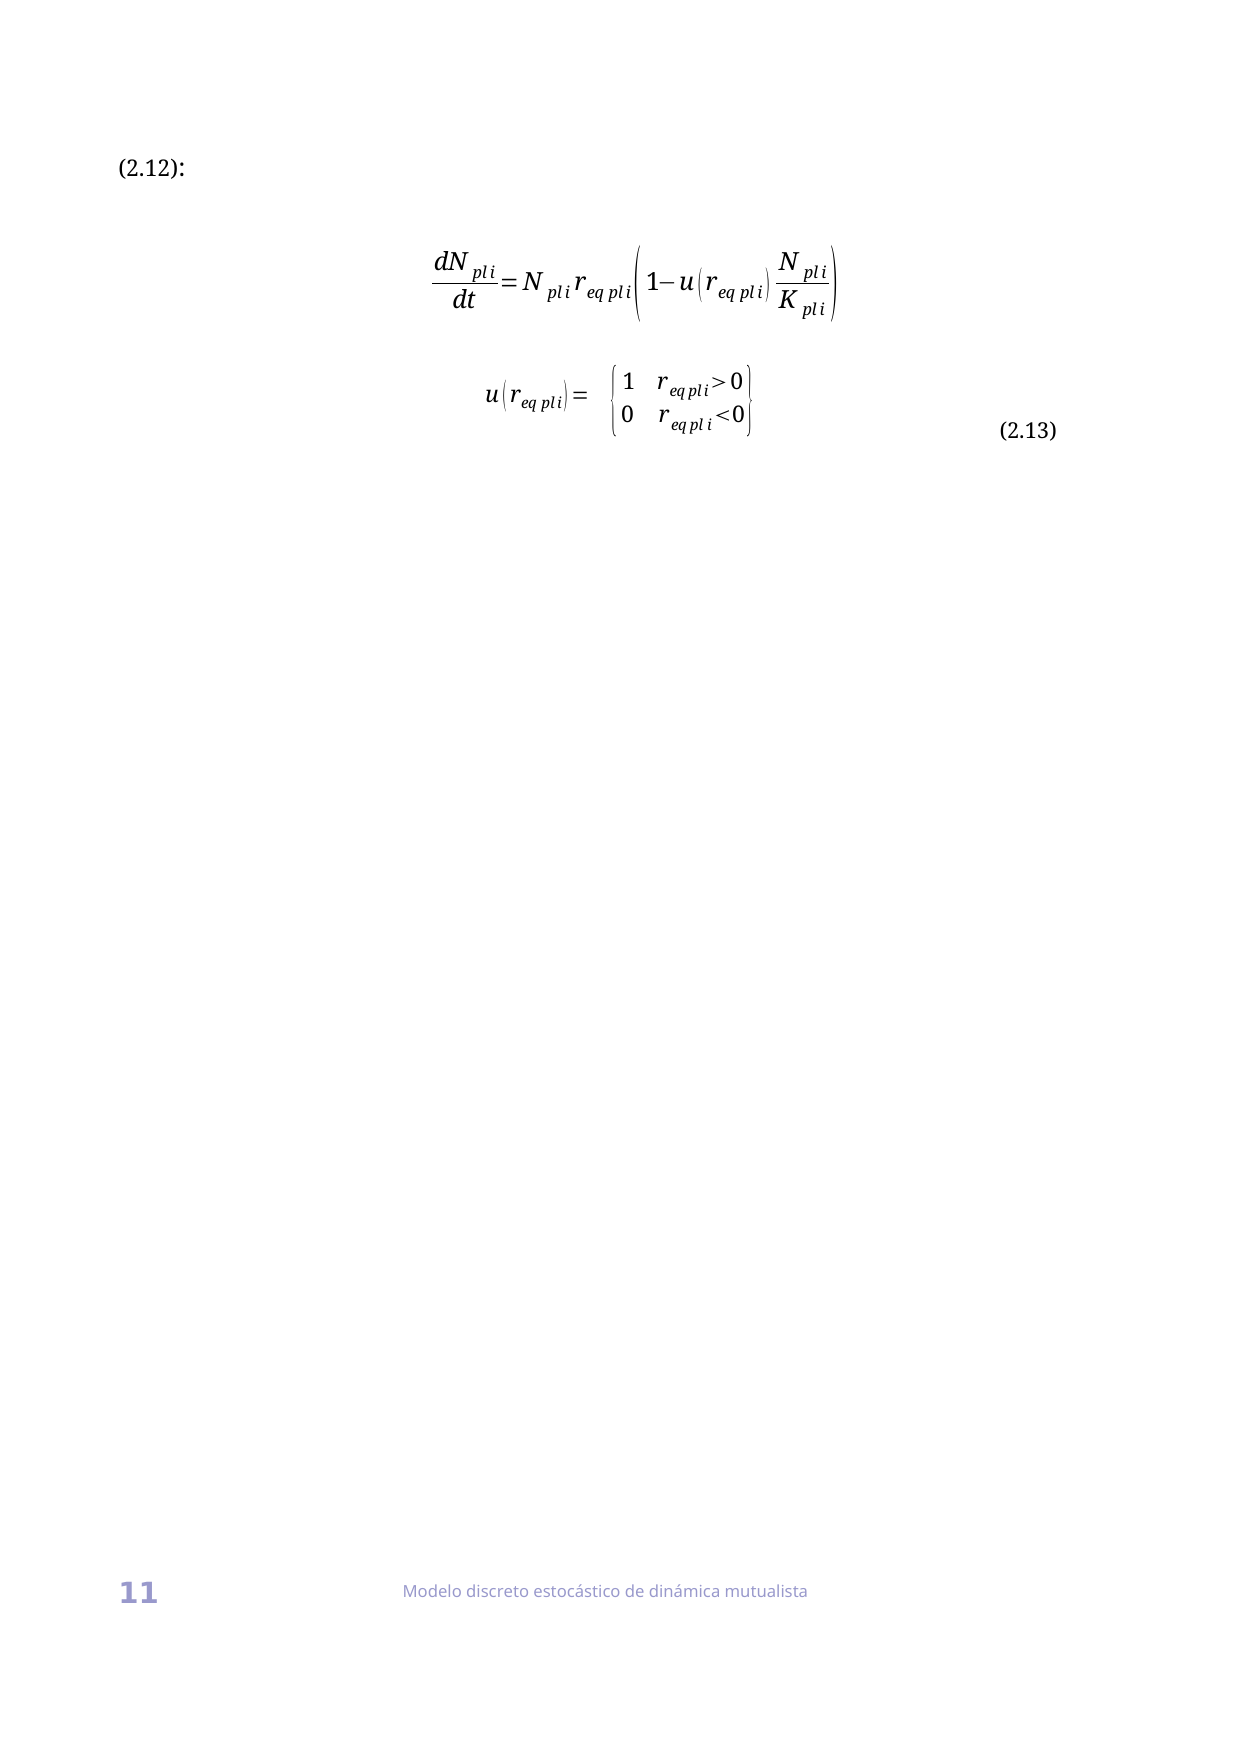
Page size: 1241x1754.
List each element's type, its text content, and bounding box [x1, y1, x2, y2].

text (2.12): [118, 148, 1063, 183]
text (2.13) [931, 415, 1057, 445]
